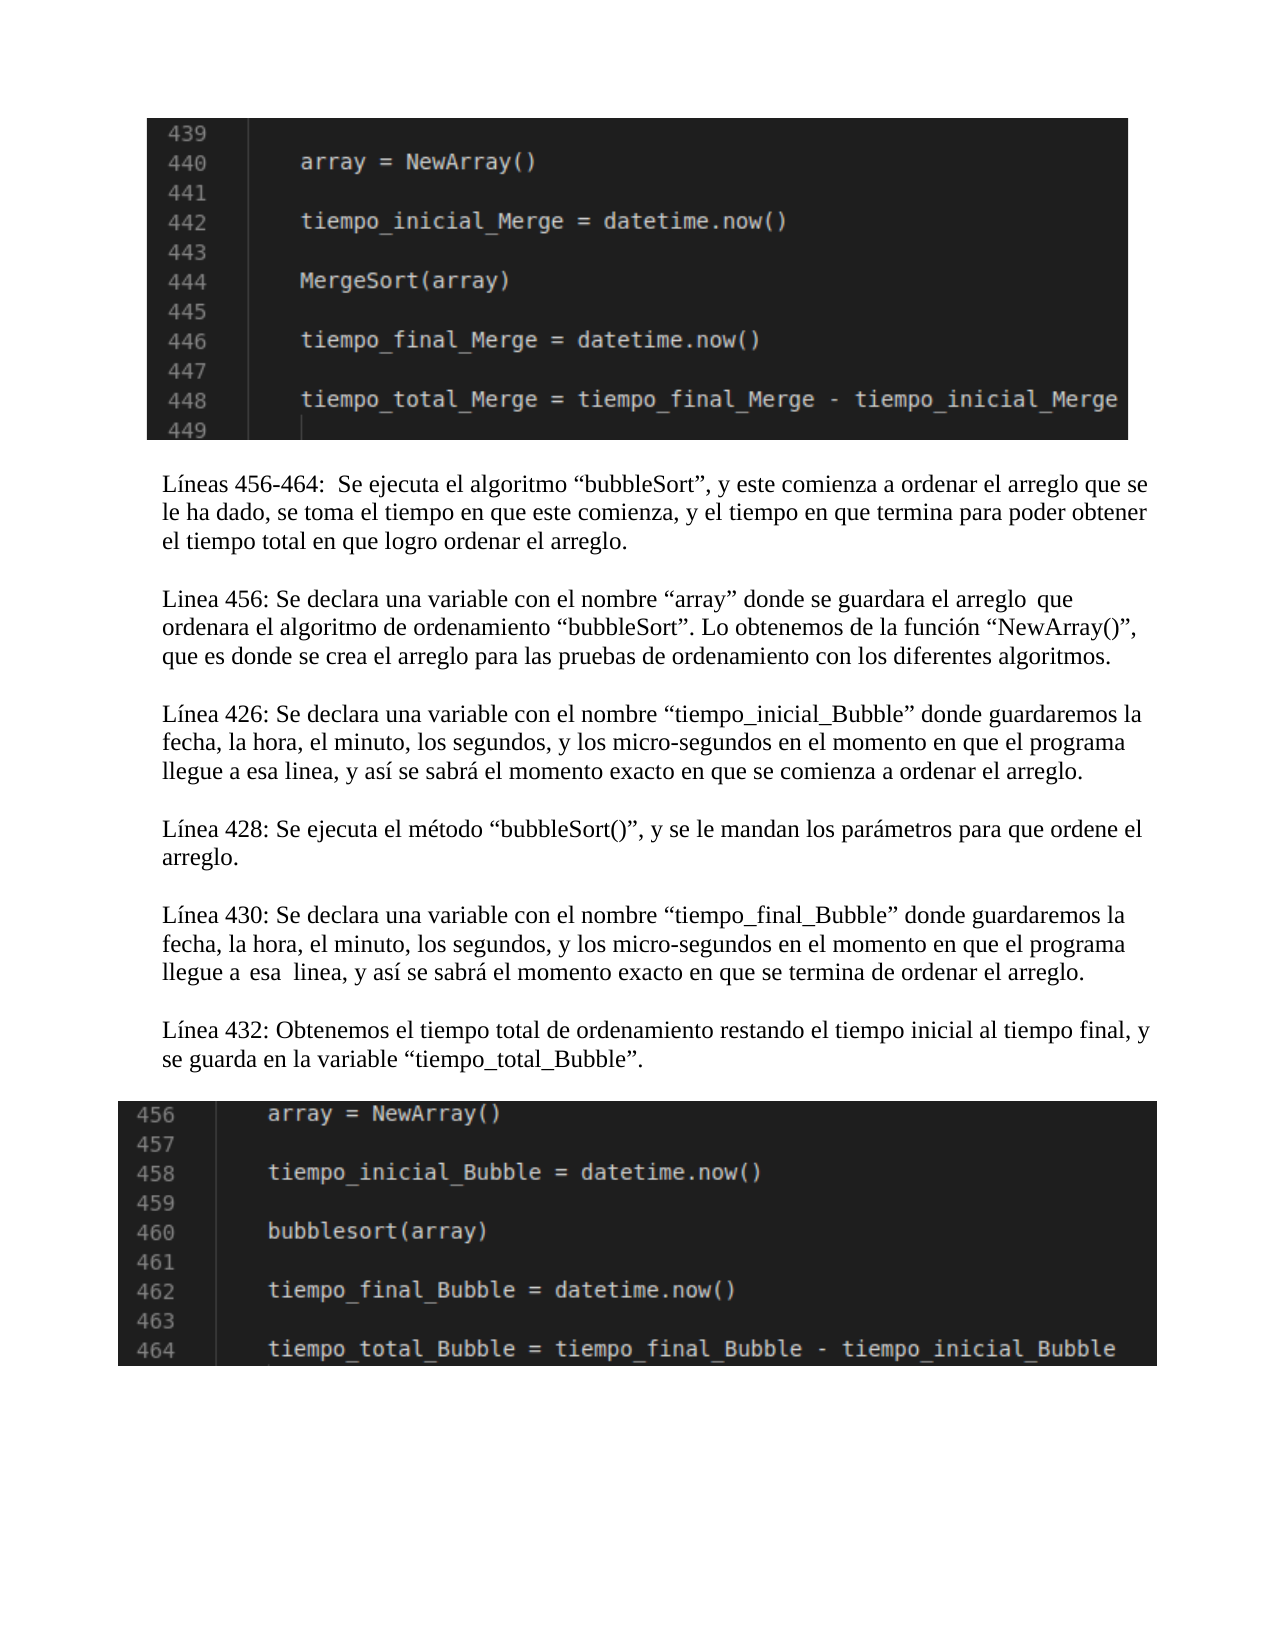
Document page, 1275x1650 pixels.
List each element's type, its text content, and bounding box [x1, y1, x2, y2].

text Línea 432: Obtenemos el tiempo total de ordenamiento restando el tiempo inicial al tiempo final, y se guarda en la variable “tiempo_total_Bubble”. [118, 1015, 1157, 1072]
text Linea 456: Se declara una variable con el nombre “array” donde se guardara el arreglo que ordenara el algoritmo de ordenamiento “bubbleSort”. Lo obtenemos de la función “NewArray()”, que es donde se crea el arreglo para las pruebas de ordenamiento con los diferentes algoritmos. [118, 584, 1157, 670]
text Línea 430: Se declara una variable con el nombre “tiempo_final_Bubble” donde guardaremos la fecha, la hora, el minuto, los segundos, y los micro-segundos en el momento en que el programa llegue a esa linea, y así se sabrá el momento exacto en que se termina de ordenar el arreglo. [118, 900, 1157, 986]
text Líneas 456-464: Se ejecuta el algoritmo “bubbleSort”, y este comienza a ordenar el arreglo que se le ha dado, se toma el tiempo en que este comienza, y el tiempo en que termina para poder obtener el tiempo total en que logro ordenar el arreglo. [118, 469, 1157, 555]
text Línea 426: Se declara una variable con el nombre “tiempo_inicial_Bubble” donde guardaremos la fecha, la hora, el minuto, los segundos, y los micro-segundos en el momento en que el programa llegue a esa linea, y así se sabrá el momento exacto en que se comienza a ordenar el arreglo. [118, 699, 1157, 785]
text Línea 428: Se ejecuta el método “bubbleSort()”, y se le mandan los parámetros para que ordene el arreglo. [118, 814, 1157, 871]
picture [118, 1101, 1157, 1366]
picture [146, 118, 1129, 440]
